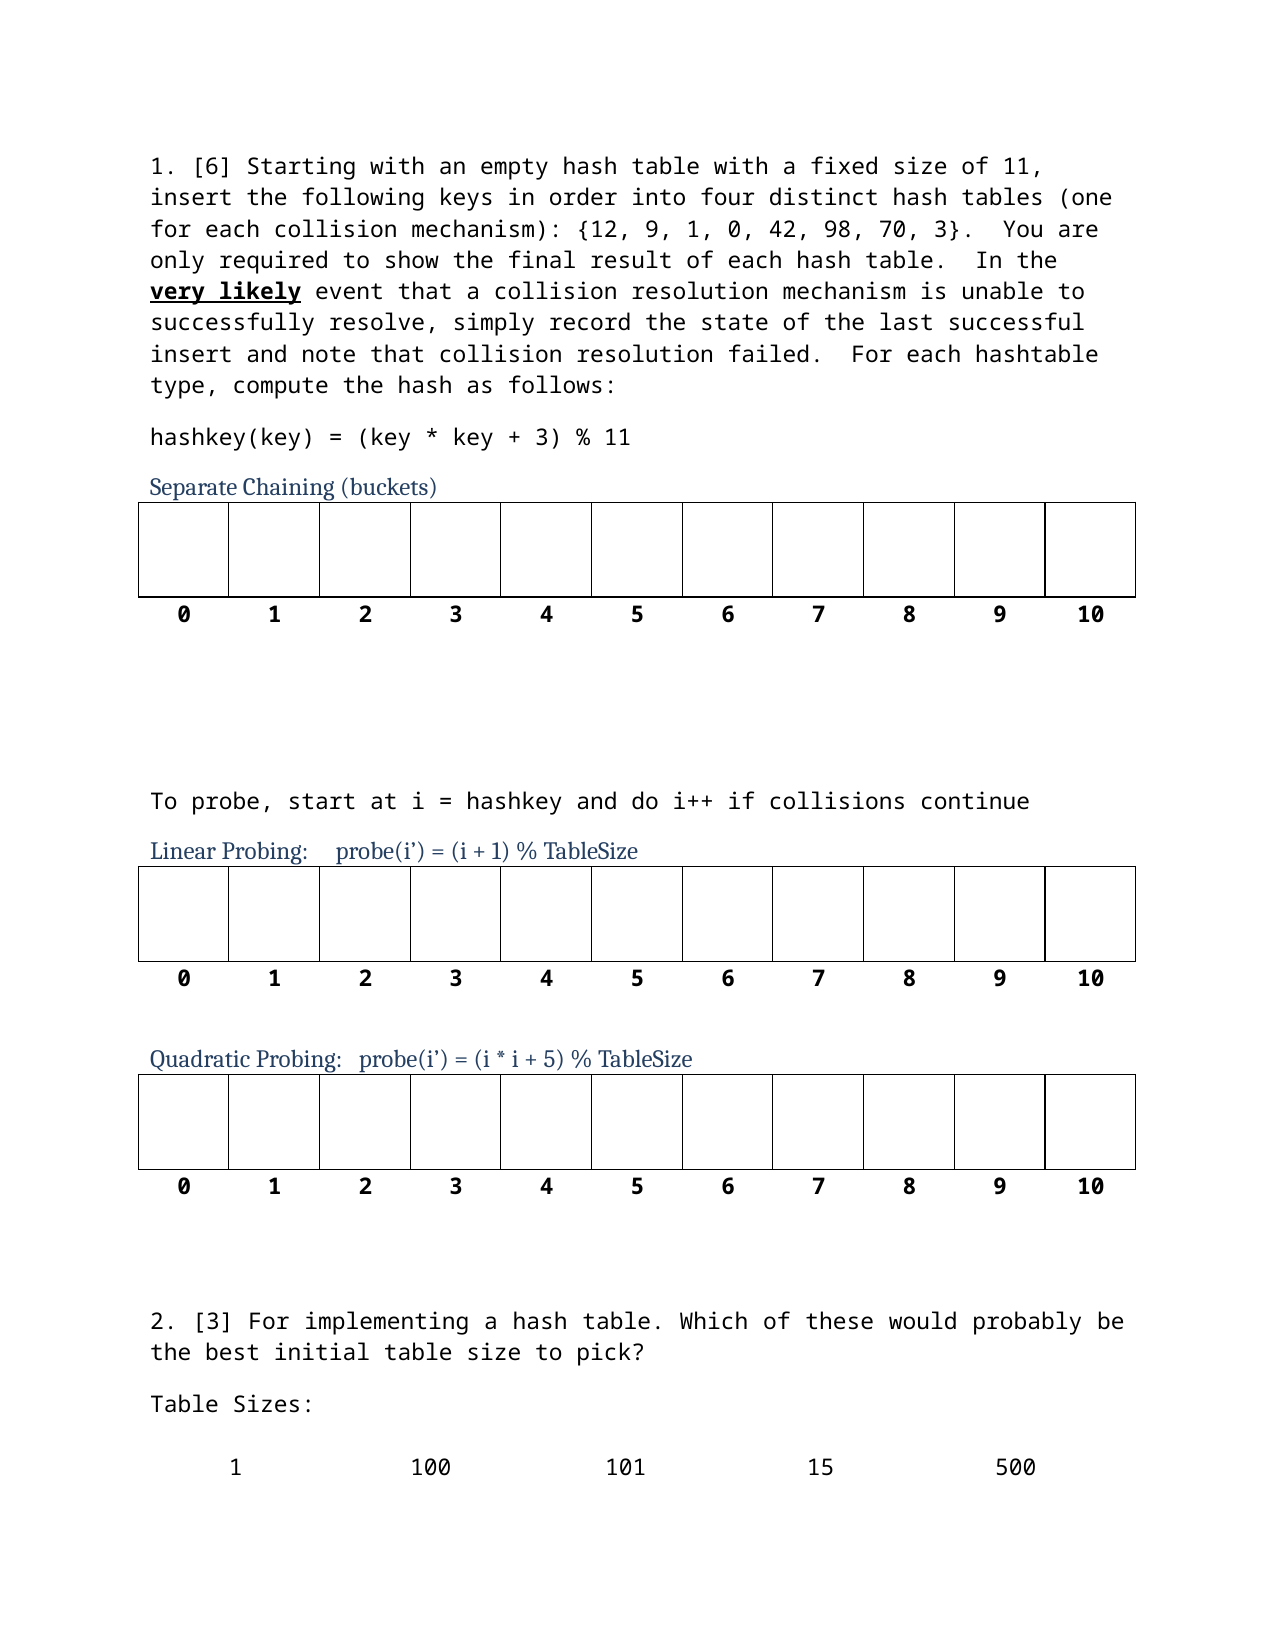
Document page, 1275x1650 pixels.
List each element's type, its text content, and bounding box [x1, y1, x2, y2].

table_header 500 [918, 1440, 1113, 1492]
subtitle Separate Chaining (buckets) [150, 473, 1125, 502]
table_header 15 [723, 1440, 918, 1492]
table_header [1046, 503, 1135, 596]
table_cell 1 [229, 598, 319, 629]
table_cell 3 [410, 598, 501, 629]
table_header [864, 867, 954, 961]
table_cell 7 [773, 598, 863, 629]
table_cell 10 [1045, 962, 1136, 993]
table_header [411, 503, 500, 596]
table_header [411, 867, 500, 961]
table_cell 2 [320, 598, 410, 629]
table_cell 8 [864, 1170, 954, 1201]
table_header [320, 503, 410, 596]
table_cell 0 [138, 1170, 229, 1201]
table_header 101 [528, 1440, 723, 1492]
text 2. [3] For implementing a hash table. Which of these would probably be the best initial table size to pick? [150, 1305, 1125, 1367]
table_header [592, 503, 682, 596]
table_header [501, 867, 591, 961]
table_cell 6 [682, 1170, 773, 1201]
table_header [773, 503, 863, 596]
text hashkey(key) = (key * key + 3) % 11 [150, 421, 1125, 452]
text Table Sizes: [150, 1388, 1125, 1419]
table_cell 9 [954, 962, 1045, 993]
table_cell 3 [410, 1170, 501, 1201]
table_cell 1 [229, 1170, 319, 1201]
table_cell 0 [138, 598, 229, 629]
table_cell 3 [410, 962, 501, 993]
table_cell 4 [501, 962, 592, 993]
table_header [320, 867, 410, 961]
table_cell 10 [1045, 598, 1136, 629]
table_cell 5 [592, 1170, 682, 1201]
table_header [773, 1075, 863, 1168]
table_header [864, 503, 954, 596]
table_cell 10 [1045, 1170, 1136, 1201]
table_header [139, 867, 228, 961]
table_header [1046, 867, 1135, 961]
table_cell 6 [682, 598, 773, 629]
table_header [683, 867, 772, 961]
table_header [683, 1075, 772, 1168]
table_cell 4 [501, 1170, 592, 1201]
table_cell 2 [320, 1170, 410, 1201]
table_cell 9 [954, 598, 1045, 629]
table_header [501, 1075, 591, 1168]
text 1. [6] Starting with an empty hash table with a fixed size of 11, insert the following keys in order into four distinct hash tables (one for each collision mechanism): {12, 9, 1, 0, 42, 98, 70, 3}. You are only required to show the final result of each hash table. In the very likely event that a collision resolution mechanism is unable to successfully resolve, simply record the state of the last successful insert and note that collision resolution failed. For each hashtable type, compute the hash as follows: [150, 150, 1125, 400]
table_cell 8 [864, 598, 954, 629]
table_cell 1 [229, 962, 319, 993]
table_header [139, 503, 228, 596]
table_cell 5 [592, 598, 682, 629]
table_header 100 [333, 1440, 528, 1492]
subtitle Quadratic Probing: probe(i’) = (i * i + 5) % TableSize [150, 1045, 1125, 1074]
subtitle Linear Probing: probe(i’) = (i + 1) % TableSize [150, 837, 1125, 866]
table_header [501, 503, 591, 596]
table_header [955, 503, 1044, 596]
table_header [229, 1075, 319, 1168]
table_header [592, 1075, 682, 1168]
table_header 1 [138, 1440, 333, 1492]
table_cell 8 [864, 962, 954, 993]
table_cell 0 [138, 962, 229, 993]
table_header [139, 1075, 228, 1168]
table_header [773, 867, 863, 961]
table_cell 9 [954, 1170, 1045, 1201]
table_header [229, 503, 319, 596]
table_header [592, 867, 682, 961]
table_cell 7 [773, 962, 863, 993]
table_cell 7 [773, 1170, 863, 1201]
table_header [229, 867, 319, 961]
table_cell 2 [320, 962, 410, 993]
table_header [955, 867, 1044, 961]
table_header [411, 1075, 500, 1168]
table_cell 5 [592, 962, 682, 993]
table_header [1046, 1075, 1135, 1168]
table_cell 6 [682, 962, 773, 993]
table_header [683, 503, 772, 596]
table_header [864, 1075, 954, 1168]
table_cell 4 [501, 598, 592, 629]
table_header [320, 1075, 410, 1168]
table_header [955, 1075, 1044, 1168]
text To probe, start at i = hashkey and do i++ if collisions continue [150, 785, 1125, 816]
